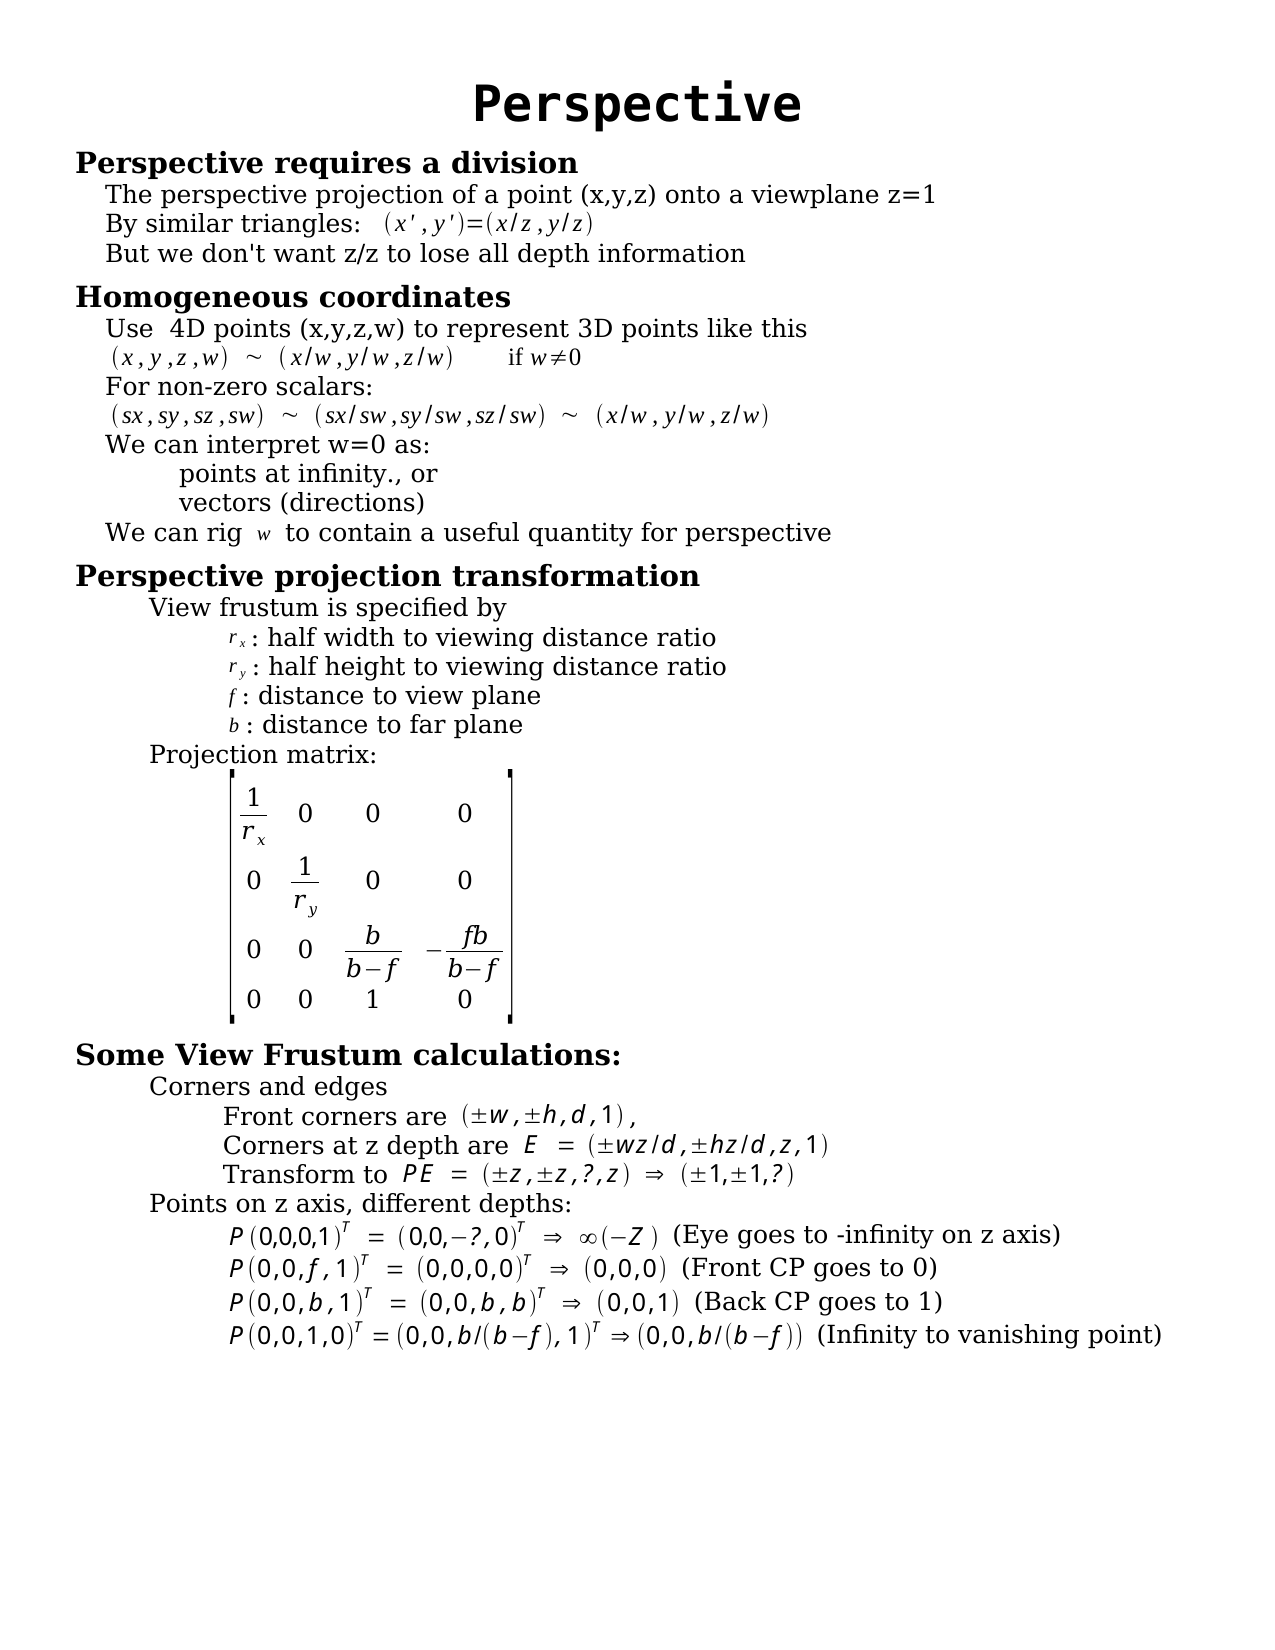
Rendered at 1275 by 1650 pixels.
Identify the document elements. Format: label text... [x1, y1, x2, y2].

text Use 4D points (x,y,z,w) to represent 3D points like this [105, 314, 1200, 344]
subtitle Perspective [75, 75, 1200, 133]
subtitle Homogeneous coordinates [75, 280, 1200, 314]
text : distance to view plane [223, 681, 1200, 711]
text : half width to viewing distance ratio [223, 623, 1200, 652]
text (Front CP goes to 0) [223, 1251, 1200, 1284]
text points at infinity., or [105, 459, 1200, 489]
text (Back CP goes to 1) [223, 1284, 1200, 1318]
text Points on z axis, different depths: [149, 1189, 1200, 1219]
text (Infinity to vanishing point) [223, 1318, 1200, 1352]
text (Eye goes to -infinity on z axis) [223, 1219, 1200, 1251]
text We can rig to contain a useful quantity for perspective [105, 518, 1200, 547]
text : half height to viewing distance ratio [223, 652, 1200, 681]
subtitle Perspective requires a division [75, 146, 1200, 180]
text But we don't want z/z to lose all depth information [105, 239, 1200, 268]
text : distance to far plane [223, 711, 1200, 740]
text For non-zero scalars: [105, 372, 1200, 402]
text We can interpret w=0 as: [105, 430, 1200, 459]
subtitle Perspective projection transformation [75, 559, 1200, 594]
text The perspective projection of a point (x,y,z) onto a viewplane z=1 [105, 180, 1200, 209]
subtitle Some View Frustum calculations: [75, 1038, 1200, 1072]
text Projection matrix: [149, 740, 1200, 769]
text Corners and edges [149, 1072, 1200, 1102]
text Front corners are , [223, 1102, 1200, 1131]
text View frustum is specified by [149, 594, 1200, 623]
text By similar triangles: [105, 209, 1200, 239]
text Corners at z depth are [223, 1131, 1200, 1160]
text Transform to [223, 1160, 1200, 1189]
text vectors (directions) [105, 489, 1200, 518]
